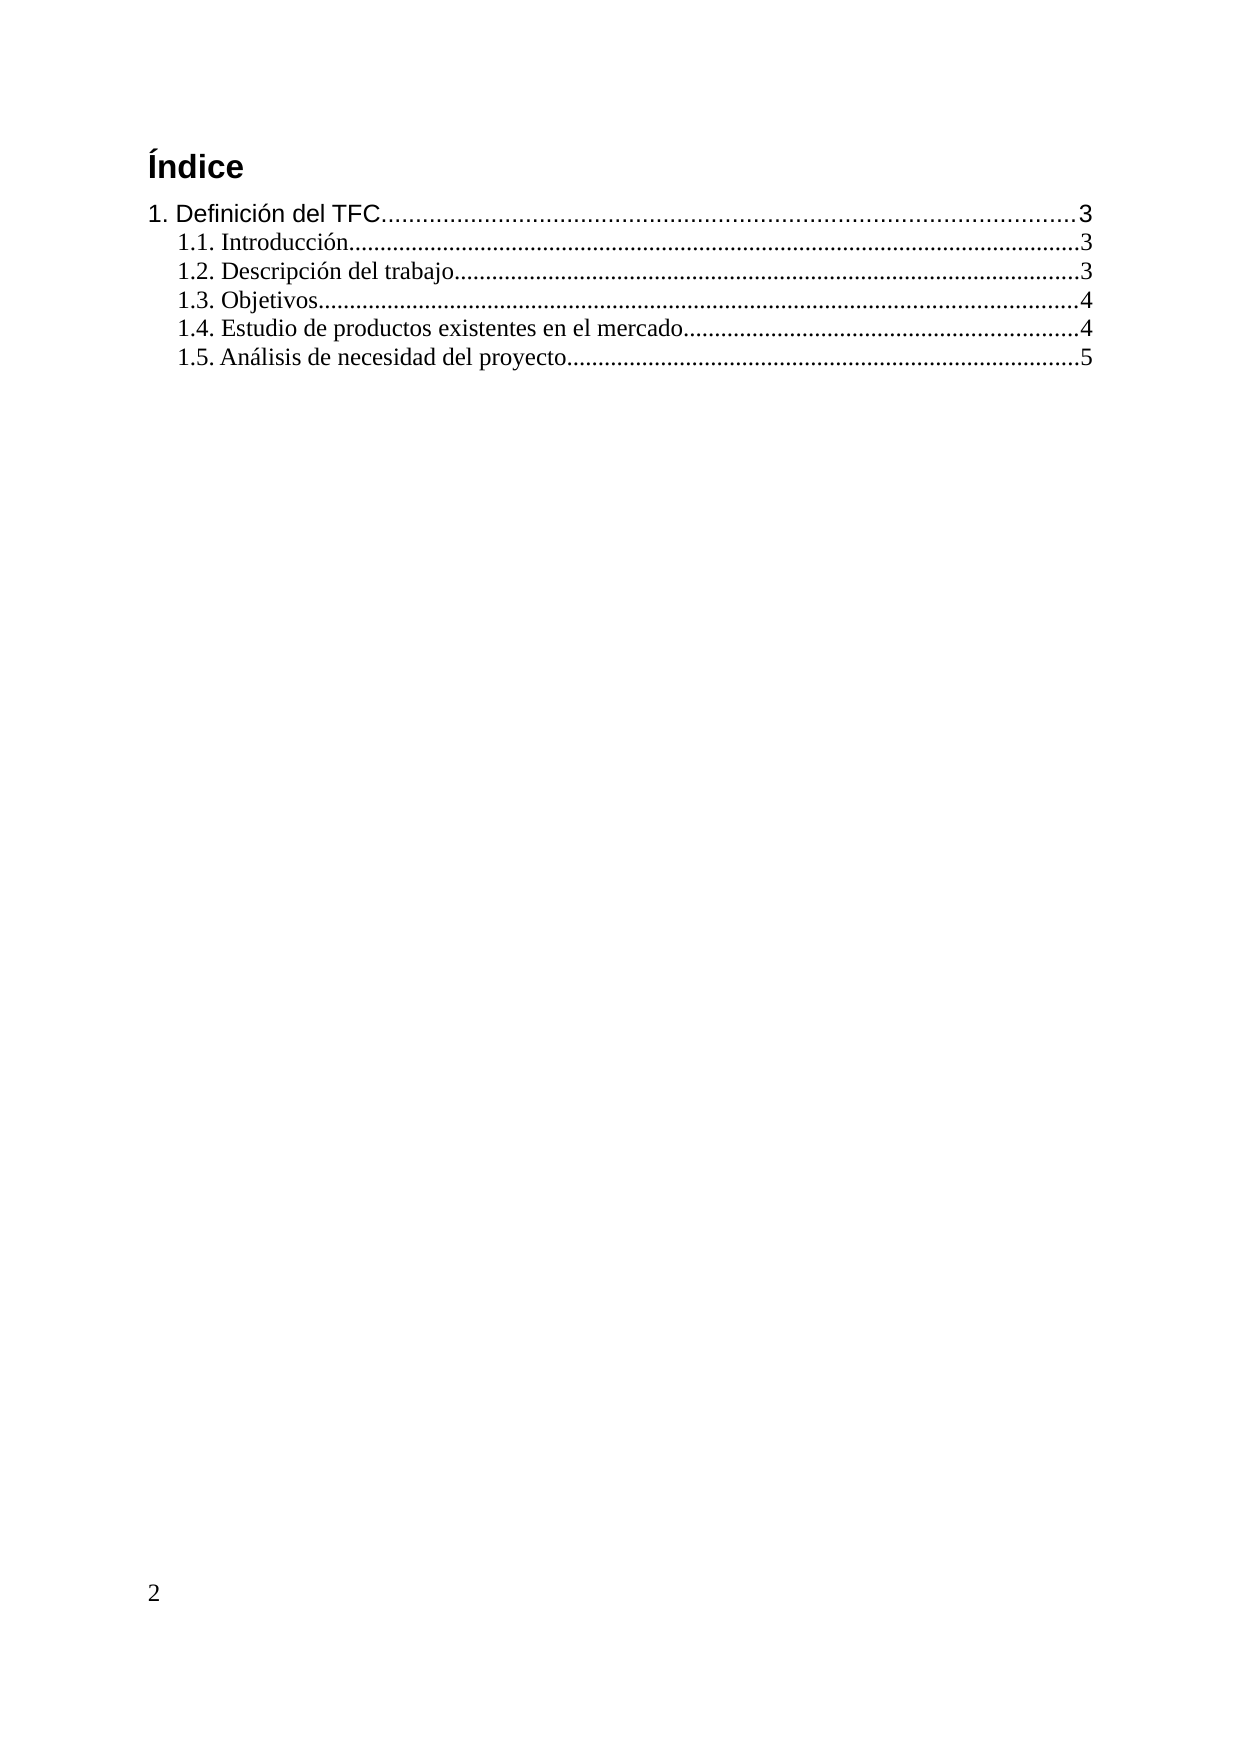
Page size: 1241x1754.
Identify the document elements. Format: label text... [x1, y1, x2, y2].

text 1.2. Descripción del trabajo 3 [177, 256, 1093, 285]
text 1.3. Objetivos 4 [177, 285, 1093, 313]
text 1.5. Análisis de necesidad del proyecto. 5 [177, 342, 1093, 371]
text 1.1. Introducción 3 [177, 227, 1093, 256]
subtitle Índice [148, 148, 1093, 186]
text 1. Definición del TFC 3 [148, 198, 1093, 227]
text 1.4. Estudio de productos existentes en el mercado 4 [177, 313, 1093, 342]
